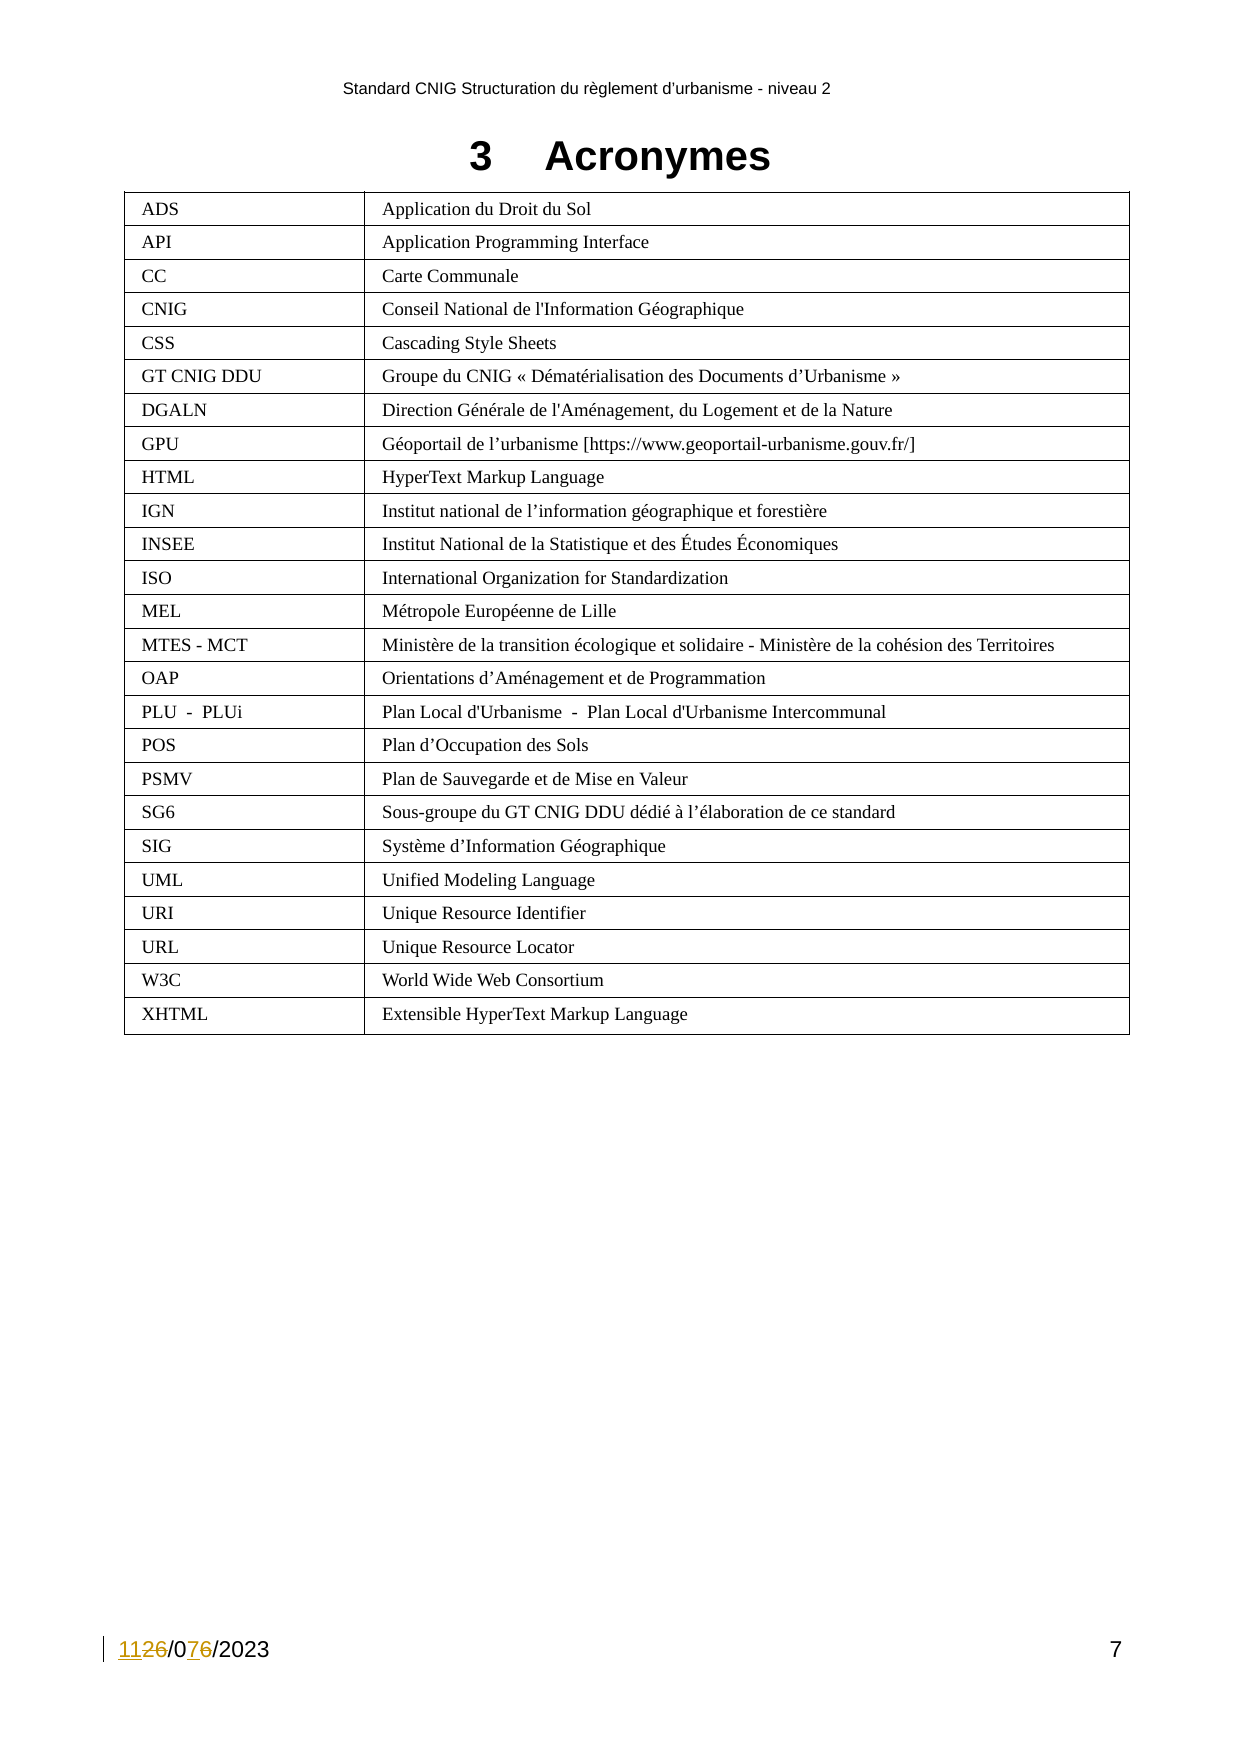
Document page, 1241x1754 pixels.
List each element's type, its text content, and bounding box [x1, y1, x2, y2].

table_cell Groupe du CNIG « Dématérialisation des Documents d’Urbanisme » [365, 360, 1129, 393]
table_header Application du Droit du Sol [365, 193, 1129, 225]
table_cell Extensible HyperText Markup Language [365, 998, 1129, 1034]
table_cell GPU [125, 427, 364, 460]
table_cell Plan de Sauvegarde et de Mise en Valeur [365, 763, 1129, 795]
table_cell HTML [125, 461, 364, 493]
table_cell SG6 [125, 796, 364, 829]
subtitle Acronymes [118, 131, 1122, 179]
table_cell INSEE [125, 528, 364, 560]
table_cell URI [125, 897, 364, 929]
table_cell Sous-groupe du GT CNIG DDU dédié à l’élaboration de ce standard [365, 796, 1129, 829]
table_cell GT CNIG DDU [125, 360, 364, 393]
table_cell POS [125, 729, 364, 762]
table_cell Métropole Européenne de Lille [365, 595, 1129, 627]
table_cell Système d’Information Géographique [365, 830, 1129, 862]
table_cell World Wide Web Consortium [365, 964, 1129, 996]
table_cell HyperText Markup Language [365, 461, 1129, 493]
table_cell Plan Local d'Urbanisme - Plan Local d'Urbanisme Intercommunal [365, 696, 1129, 728]
table_cell Institut National de la Statistique et des Études Économiques [365, 528, 1129, 560]
table_cell IGN [125, 494, 364, 527]
table_cell Direction Générale de l'Aménagement, du Logement et de la Nature [365, 394, 1129, 426]
table_header ADS [125, 193, 364, 225]
table_cell Géoportail de l’urbanisme [https://www.geoportail-urbanisme.gouv.fr/] [365, 427, 1129, 460]
table_cell PLU - PLUi [125, 696, 364, 728]
table_cell UML [125, 863, 364, 896]
table_cell API [125, 226, 364, 258]
table_cell Cascading Style Sheets [365, 327, 1129, 359]
table_cell MEL [125, 595, 364, 627]
table_cell International Organization for Standardization [365, 561, 1129, 594]
table_cell Carte Communale [365, 260, 1129, 292]
table_cell Unique Resource Locator [365, 930, 1129, 963]
table_cell Plan d’Occupation des Sols [365, 729, 1129, 762]
table_cell SIG [125, 830, 364, 862]
table_cell W3C [125, 964, 364, 996]
table_cell PSMV [125, 763, 364, 795]
table_cell OAP [125, 662, 364, 694]
table_cell Conseil National de l'Information Géographique [365, 293, 1129, 326]
table_cell CSS [125, 327, 364, 359]
table_cell Institut national de l’information géographique et forestière [365, 494, 1129, 527]
table_cell Orientations d’Aménagement et de Programmation [365, 662, 1129, 694]
table_cell Unique Resource Identifier [365, 897, 1129, 929]
table_cell URL [125, 930, 364, 963]
table_cell ISO [125, 561, 364, 594]
table_cell DGALN [125, 394, 364, 426]
table_cell CNIG [125, 293, 364, 326]
table_cell Unified Modeling Language [365, 863, 1129, 896]
table_cell CC [125, 260, 364, 292]
table_cell Ministère de la transition écologique et solidaire - Ministère de la cohésion des Territoires [365, 629, 1129, 661]
table_cell MTES - MCT [125, 629, 364, 661]
table_cell XHTML [125, 998, 364, 1034]
table_cell Application Programming Interface [365, 226, 1129, 258]
